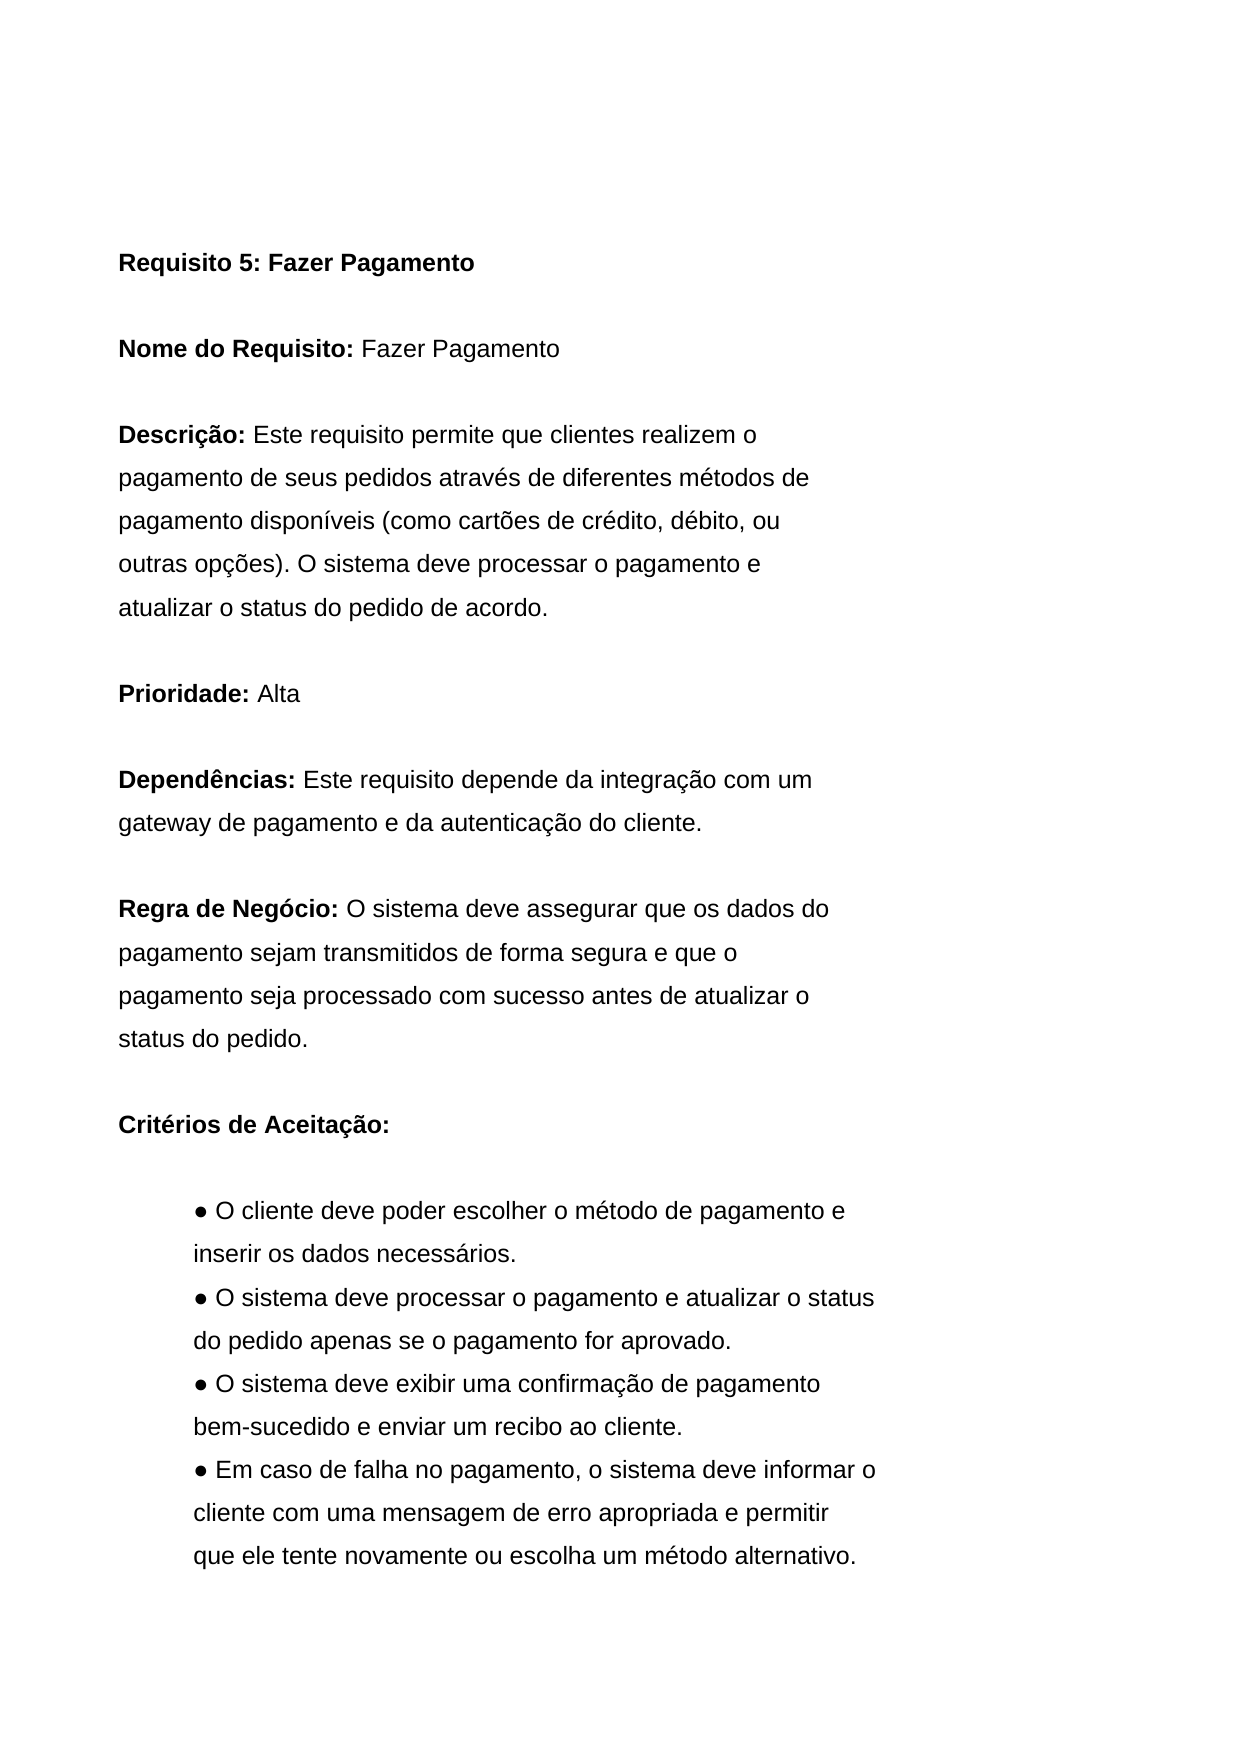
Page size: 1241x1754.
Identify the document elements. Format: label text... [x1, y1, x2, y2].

text gateway de pagamento e da autenticação do cliente. [118, 808, 1122, 837]
text Requisito 5: Fazer Pagamento [118, 247, 1122, 276]
text status do pedido. [118, 1024, 1122, 1052]
text inserir os dados necessários. [193, 1239, 1122, 1268]
text ● O sistema deve processar o pagamento e atualizar o status [193, 1282, 1122, 1311]
text Critérios de Aceitação: [118, 1110, 1122, 1139]
text Nome do Requisito: Fazer Pagamento [118, 334, 1122, 362]
text Prioridade: Alta [118, 679, 1122, 707]
text ● O cliente deve poder escolher o método de pagamento e [193, 1196, 1122, 1225]
text Descrição: Este requisito permite que clientes realizem o [118, 420, 1122, 449]
text pagamento de seus pedidos através de diferentes métodos de [118, 463, 1122, 492]
text cliente com uma mensagem de erro apropriada e permitir [193, 1498, 1122, 1527]
text Regra de Negócio: O sistema deve assegurar que os dados do [118, 894, 1122, 923]
text pagamento seja processado com sucesso antes de atualizar o [118, 981, 1122, 1009]
text pagamento disponíveis (como cartões de crédito, débito, ou [118, 506, 1122, 535]
text pagamento sejam transmitidos de forma segura e que o [118, 937, 1122, 966]
text ● Em caso de falha no pagamento, o sistema deve informar o [193, 1455, 1122, 1484]
text ● O sistema deve exibir uma confirmação de pagamento [193, 1369, 1122, 1397]
text atualizar o status do pedido de acordo. [118, 592, 1122, 621]
text do pedido apenas se o pagamento for aprovado. [193, 1326, 1122, 1354]
text Dependências: Este requisito depende da integração com um [118, 765, 1122, 794]
text que ele tente novamente ou escolha um método alternativo. [193, 1541, 1122, 1570]
text outras opções). O sistema deve processar o pagamento e [118, 549, 1122, 578]
text bem-sucedido e enviar um recibo ao cliente. [193, 1412, 1122, 1441]
